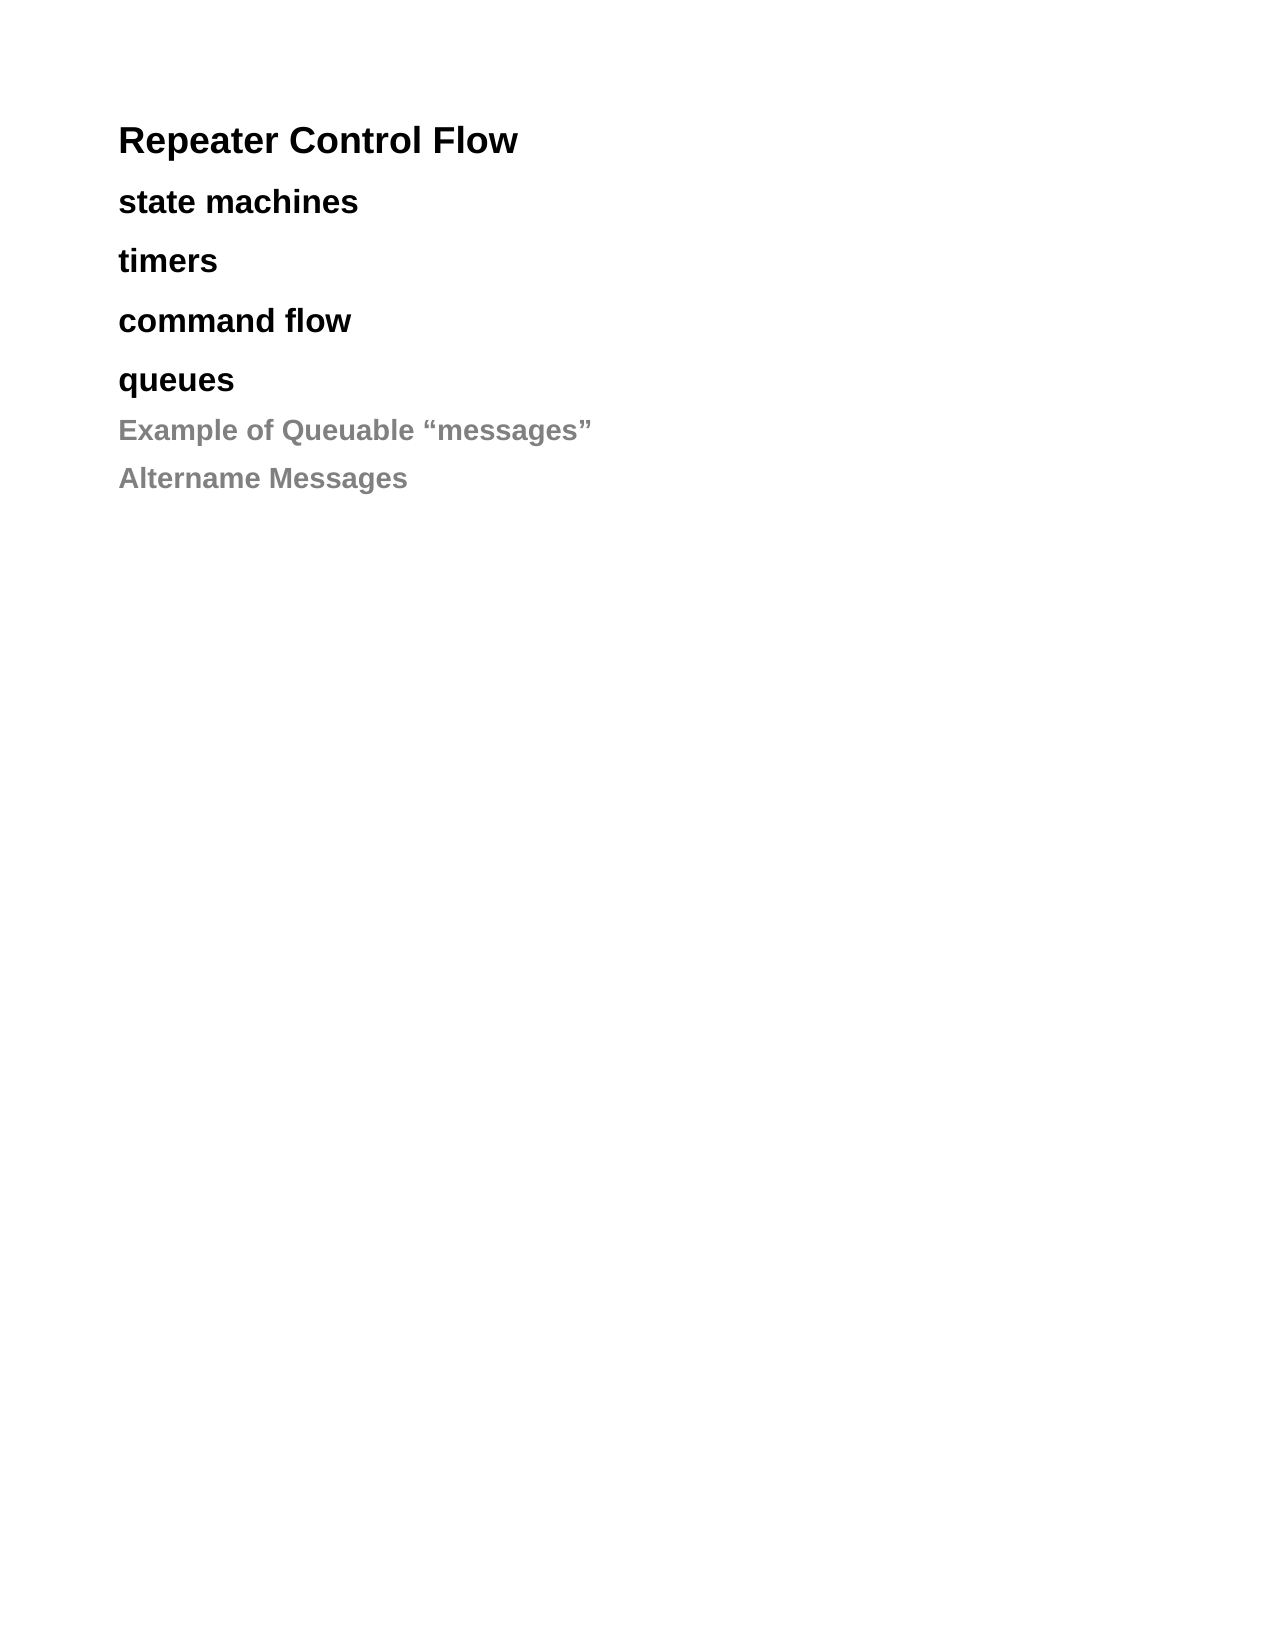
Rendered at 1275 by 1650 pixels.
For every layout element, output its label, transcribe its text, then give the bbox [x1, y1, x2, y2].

subtitle command flow [118, 301, 1157, 339]
subtitle Altername Messages [118, 461, 1157, 494]
subtitle queues [118, 360, 1157, 398]
subtitle Repeater Control Flow [118, 118, 1157, 161]
subtitle state machines [118, 182, 1157, 221]
subtitle timers [118, 241, 1157, 280]
subtitle Example of Queuable “messages” [118, 413, 1157, 446]
